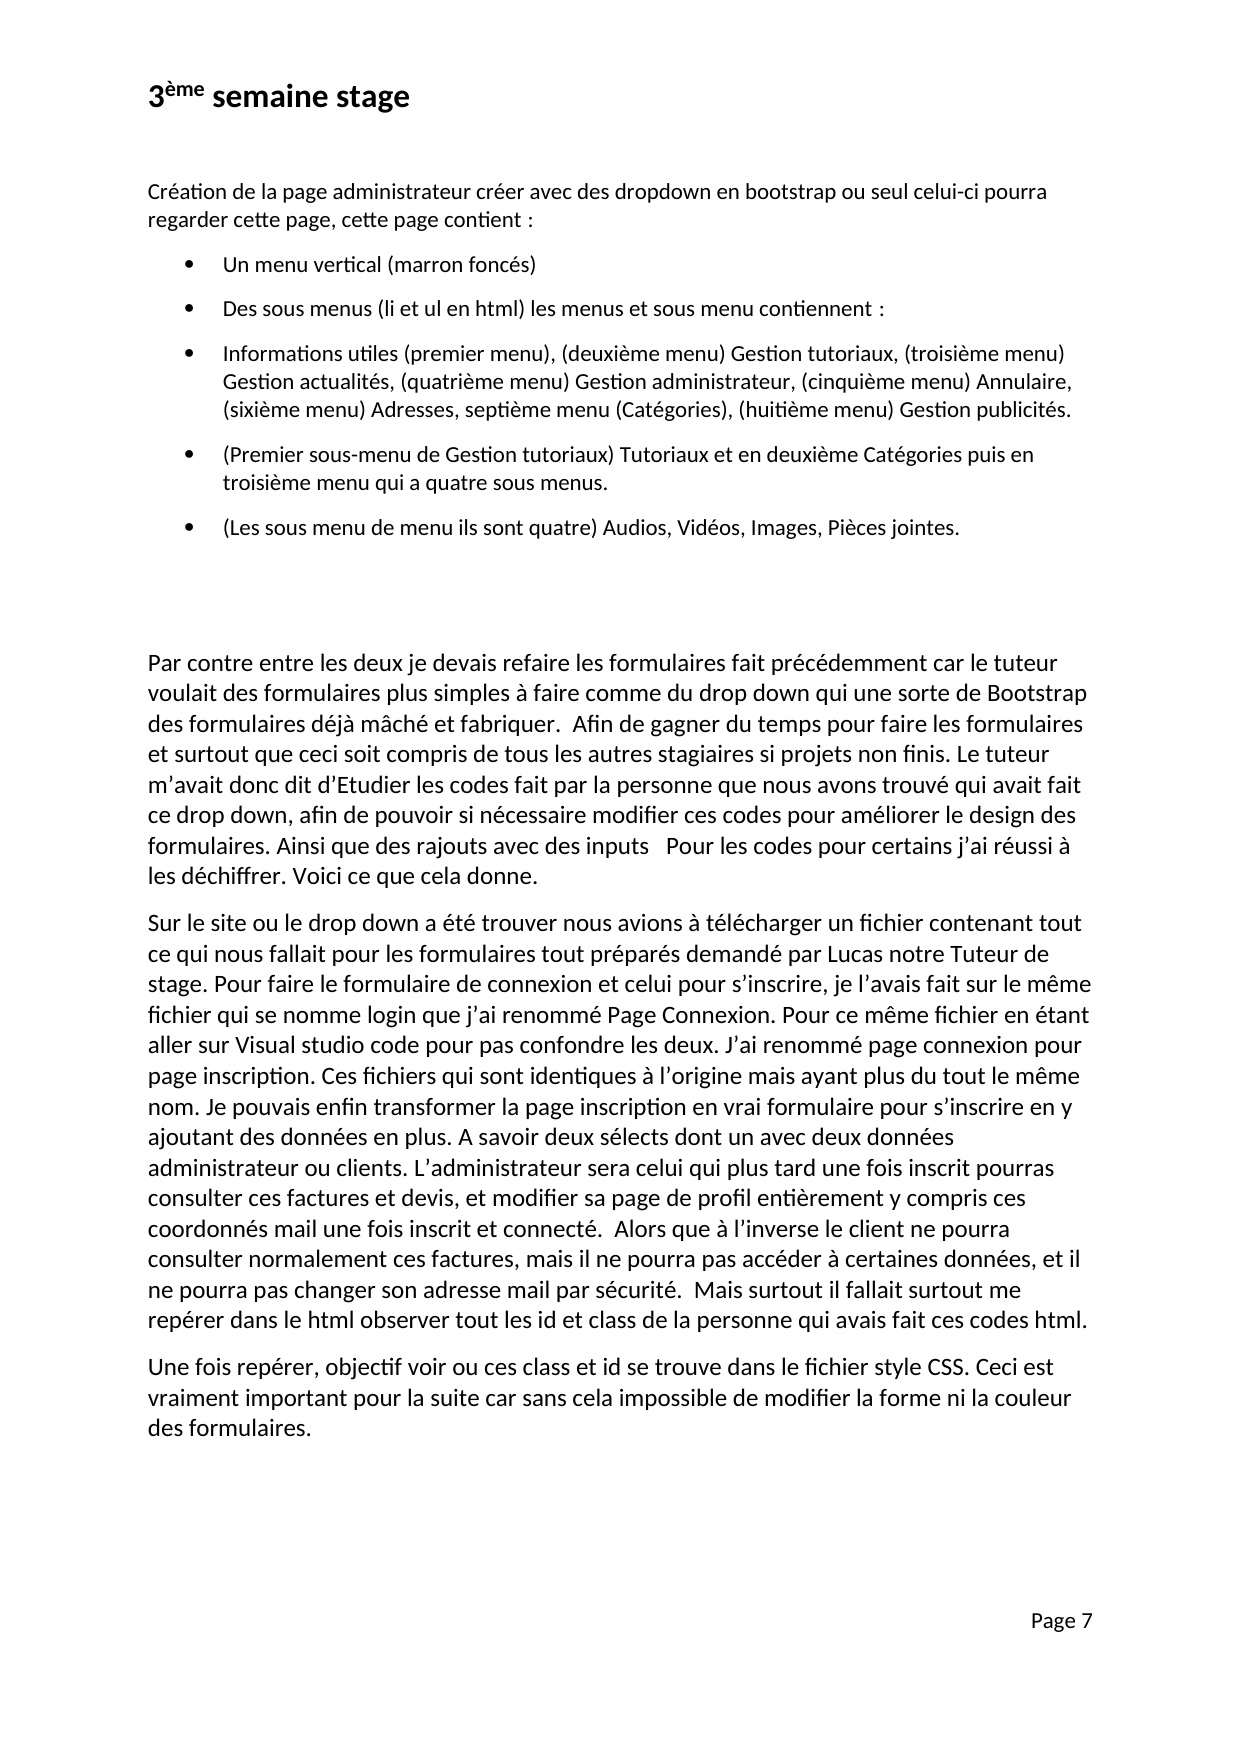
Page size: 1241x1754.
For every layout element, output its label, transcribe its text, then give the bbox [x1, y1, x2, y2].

text Création de la page administrateur créer avec des dropdown en bootstrap ou seul celui-ci pourra regarder cette page, cette page contient : [148, 177, 1093, 233]
text Une fois repérer, objectif voir ou ces class et id se trouve dans le fichier style CSS. Ceci est vraiment important pour la suite car sans cela impossible de modifier la forme ni la couleur des formulaires. [148, 1351, 1093, 1443]
list Des sous menus (li et ul en html) les menus et sous menu contiennent : [185, 294, 1093, 322]
list Informations utiles (premier menu), (deuxième menu) Gestion tutoriaux, (troisième menu) Gestion actualités, (quatrième menu) Gestion administrateur, (cinquième menu) Annulaire, (sixième menu) Adresses, septième menu (Catégories), (huitième menu) Gestion publicités. [185, 339, 1093, 423]
list Un menu vertical (marron foncés) [185, 250, 1093, 278]
text 3ème semaine stage [148, 75, 1093, 116]
text Par contre entre les deux je devais refaire les formulaires fait précédemment car le tuteur voulait des formulaires plus simples à faire comme du drop down qui une sorte de Bootstrap des formulaires déjà mâché et fabriquer. Afin de gagner du temps pour faire les formulaires et surtout que ceci soit compris de tous les autres stagiaires si projets non finis. Le tuteur m’avait donc dit d’Etudier les codes fait par la personne que nous avons trouvé qui avait fait ce drop down, afin de pouvoir si nécessaire modifier ces codes pour améliorer le design des formulaires. Ainsi que des rajouts avec des inputs Pour les codes pour certains j’ai réussi à les déchiffrer. Voici ce que cela donne. [148, 647, 1093, 891]
list (Premier sous-menu de Gestion tutoriaux) Tutoriaux et en deuxième Catégories puis en troisième menu qui a quatre sous menus. [185, 440, 1093, 496]
list (Les sous menu de menu ils sont quatre) Audios, Vidéos, Images, Pièces jointes. [185, 513, 1093, 541]
text Sur le site ou le drop down a été trouver nous avions à télécharger un fichier contenant tout ce qui nous fallait pour les formulaires tout préparés demandé par Lucas notre Tuteur de stage. Pour faire le formulaire de connexion et celui pour s’inscrire, je l’avais fait sur le même fichier qui se nomme login que j’ai renommé Page Connexion. Pour ce même fichier en étant aller sur Visual studio code pour pas confondre les deux. J’ai renommé page connexion pour page inscription. Ces fichiers qui sont identiques à l’origine mais ayant plus du tout le même nom. Je pouvais enfin transformer la page inscription en vrai formulaire pour s’inscrire en y ajoutant des données en plus. A savoir deux sélects dont un avec deux données administrateur ou clients. L’administrateur sera celui qui plus tard une fois inscrit pourras consulter ces factures et devis, et modifier sa page de profil entièrement y compris ces coordonnés mail une fois inscrit et connecté. Alors que à l’inverse le client ne pourra consulter normalement ces factures, mais il ne pourra pas accéder à certaines données, et il ne pourra pas changer son adresse mail par sécurité. Mais surtout il fallait surtout me repérer dans le html observer tout les id et class de la personne qui avais fait ces codes html. [148, 907, 1093, 1335]
